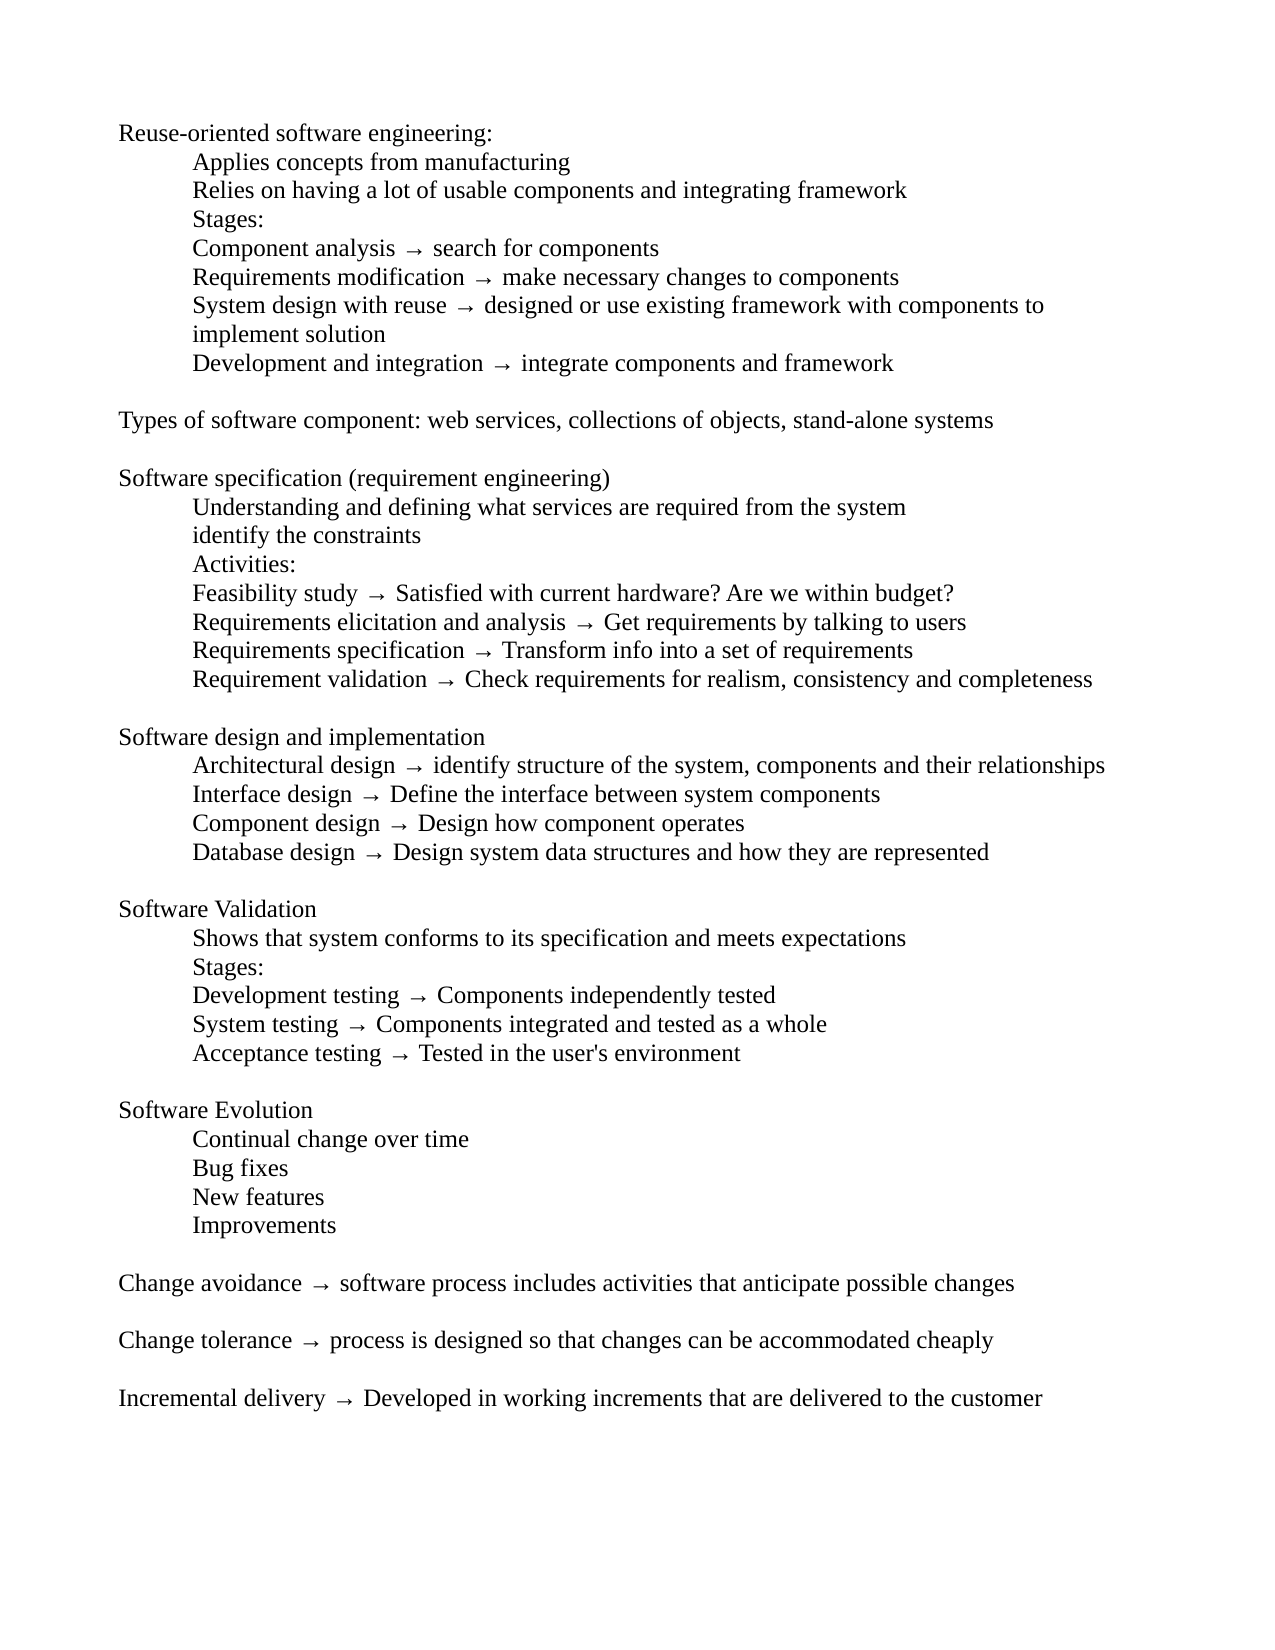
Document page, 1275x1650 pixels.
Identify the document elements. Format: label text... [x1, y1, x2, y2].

text Continual change over time [118, 1124, 1157, 1153]
text Component design → Design how component operates [118, 808, 1157, 837]
text Change avoidance → software process includes activities that anticipate possible changes [118, 1268, 1157, 1297]
text Relies on having a lot of usable components and integrating framework [118, 176, 1157, 204]
text Architectural design → identify structure of the system, components and their relationships [118, 751, 1157, 779]
text System testing → Components integrated and tested as a whole [118, 1009, 1157, 1038]
text Change tolerance → process is designed so that changes can be accommodated cheaply [118, 1326, 1157, 1354]
text Feasibility study → Satisfied with current hardware? Are we within budget? [118, 578, 1157, 607]
text Activities: [118, 549, 1157, 578]
text Acceptance testing → Tested in the user's environment [118, 1038, 1157, 1067]
text Reuse-oriented software engineering: [118, 118, 1157, 147]
text Requirements specification → Transform info into a set of requirements [118, 636, 1157, 664]
text Shows that system conforms to its specification and meets expectations [118, 923, 1157, 952]
text Software specification (requirement engineering) [118, 463, 1157, 492]
text Component analysis → search for components [118, 233, 1157, 262]
text Types of software component: web services, collections of objects, stand-alone systems [118, 406, 1157, 434]
text Stages: [118, 952, 1157, 981]
text Development and integration → integrate components and framework [118, 348, 1157, 377]
text Software design and implementation [118, 722, 1157, 751]
text Database design → Design system data structures and how they are represented [118, 837, 1157, 866]
text New features [118, 1182, 1157, 1211]
text Requirement validation → Check requirements for realism, consistency and completeness [118, 664, 1157, 693]
text Development testing → Components independently tested [118, 981, 1157, 1009]
text Applies concepts from manufacturing [118, 147, 1157, 176]
text Improvements [118, 1211, 1157, 1239]
text Software Evolution [118, 1096, 1157, 1124]
text System design with reuse → designed or use existing framework with components to implement solution [118, 291, 1157, 348]
text Interface design → Define the interface between system components [118, 779, 1157, 808]
text Requirements elicitation and analysis → Get requirements by talking to users [118, 607, 1157, 636]
text Software Validation [118, 894, 1157, 923]
text identify the constraints [118, 521, 1157, 549]
text Requirements modification → make necessary changes to components [118, 262, 1157, 291]
text Incremental delivery → Developed in working increments that are delivered to the customer [118, 1383, 1157, 1412]
text Bug fixes [118, 1153, 1157, 1182]
text Stages: [118, 204, 1157, 233]
text Understanding and defining what services are required from the system [118, 492, 1157, 521]
